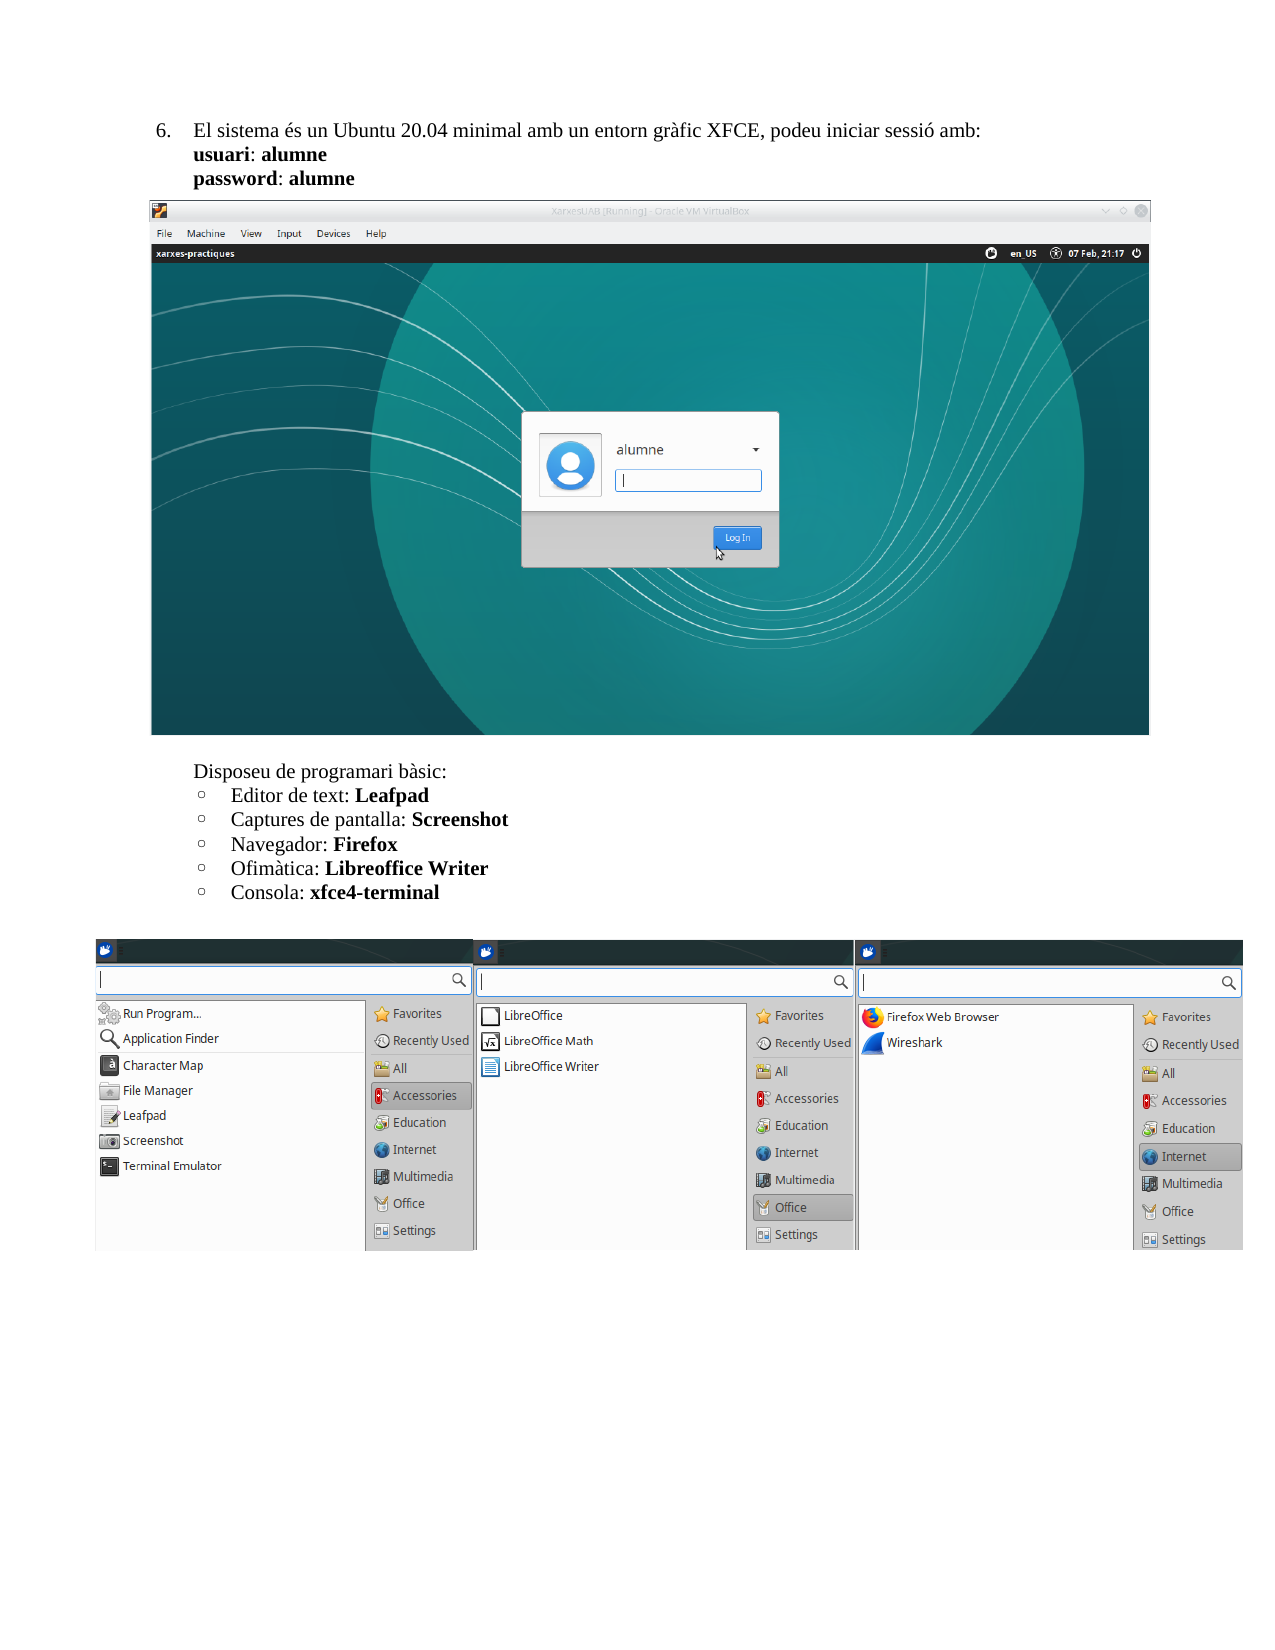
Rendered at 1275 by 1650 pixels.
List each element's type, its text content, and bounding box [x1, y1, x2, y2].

list Ofimàtica: Libreoffice Writer [193, 856, 1157, 879]
list Consola: xfce4-terminal [193, 879, 1157, 904]
list Navegador: Firefox [193, 831, 1157, 856]
list Disposeu de programari bàsic: [156, 759, 1157, 783]
picture [95, 939, 1243, 1251]
list Captures de pantalla: Screenshot [193, 807, 1157, 831]
list usuari: alumne [156, 142, 1157, 166]
picture [149, 200, 1151, 736]
list El sistema és un Ubuntu 20.04 minimal amb un entorn gràfic XFCE, podeu iniciar sessió amb: [156, 118, 1157, 142]
list password: alumne [156, 166, 1157, 190]
list Editor de text: Leafpad [193, 783, 1157, 807]
